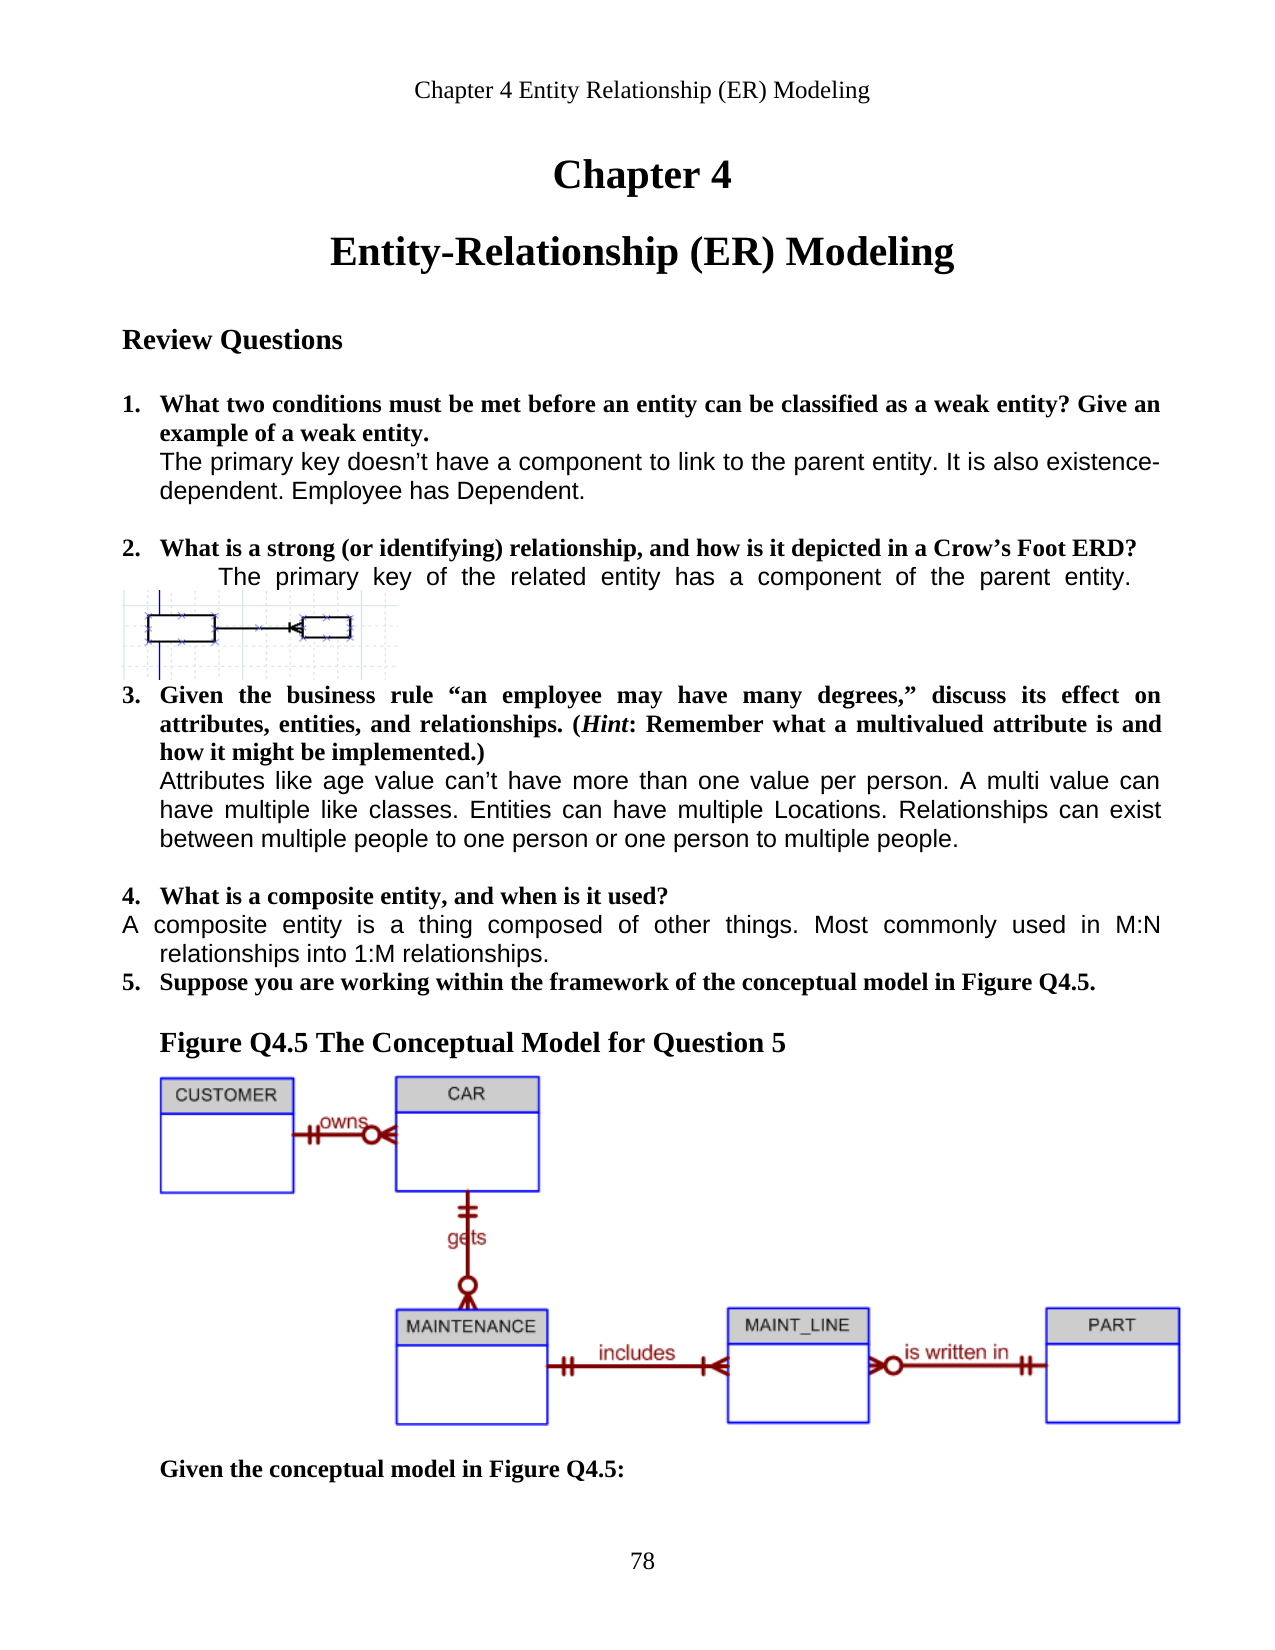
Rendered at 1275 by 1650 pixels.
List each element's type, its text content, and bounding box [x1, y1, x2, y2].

text Given the conceptual model in Figure Q4.5: [159, 1454, 1162, 1483]
text Figure Q4.5 The Conceptual Model for Question 5 [159, 1025, 1162, 1058]
text Review Questions [122, 322, 1162, 356]
subtitle Chapter 4 [122, 150, 1162, 198]
list Given the business rule “an employee may have many degrees,” discuss its effect on attributes, entities, and relationships. (Hint: Remember what a multivalued attribute is and how it might be implemented.) [122, 680, 1162, 766]
picture [159, 1075, 1202, 1426]
list What two conditions must be met before an entity can be classified as a weak entity? Give an example of a weak entity. [122, 389, 1162, 447]
subtitle Entity-Relationship (ER) Modeling [122, 227, 1162, 274]
list What is a strong (or identifying) relationship, and how is it depicted in a Crow’s Foot ERD? [122, 533, 1162, 562]
picture [121, 590, 399, 680]
list The primary key of the related entity has a component of the parent entity. [122, 562, 1162, 680]
text A composite entity is a thing composed of other things. Most commonly used in M:N relationships into 1:M relationships. [122, 910, 1162, 967]
text Attributes like age value can’t have more than one value per person. A multi value can have multiple like classes. Entities can have multiple Locations. Relationships can exist between multiple people to one person or one person to multiple people. [159, 766, 1162, 852]
list What is a composite entity, and when is it used? [122, 881, 1162, 910]
text The primary key doesn’t have a component to link to the parent entity. It is also existence-dependent. Employee has Dependent. [159, 447, 1162, 504]
list Suppose you are working within the framework of the conceptual model in Figure Q4.5. [122, 967, 1162, 996]
